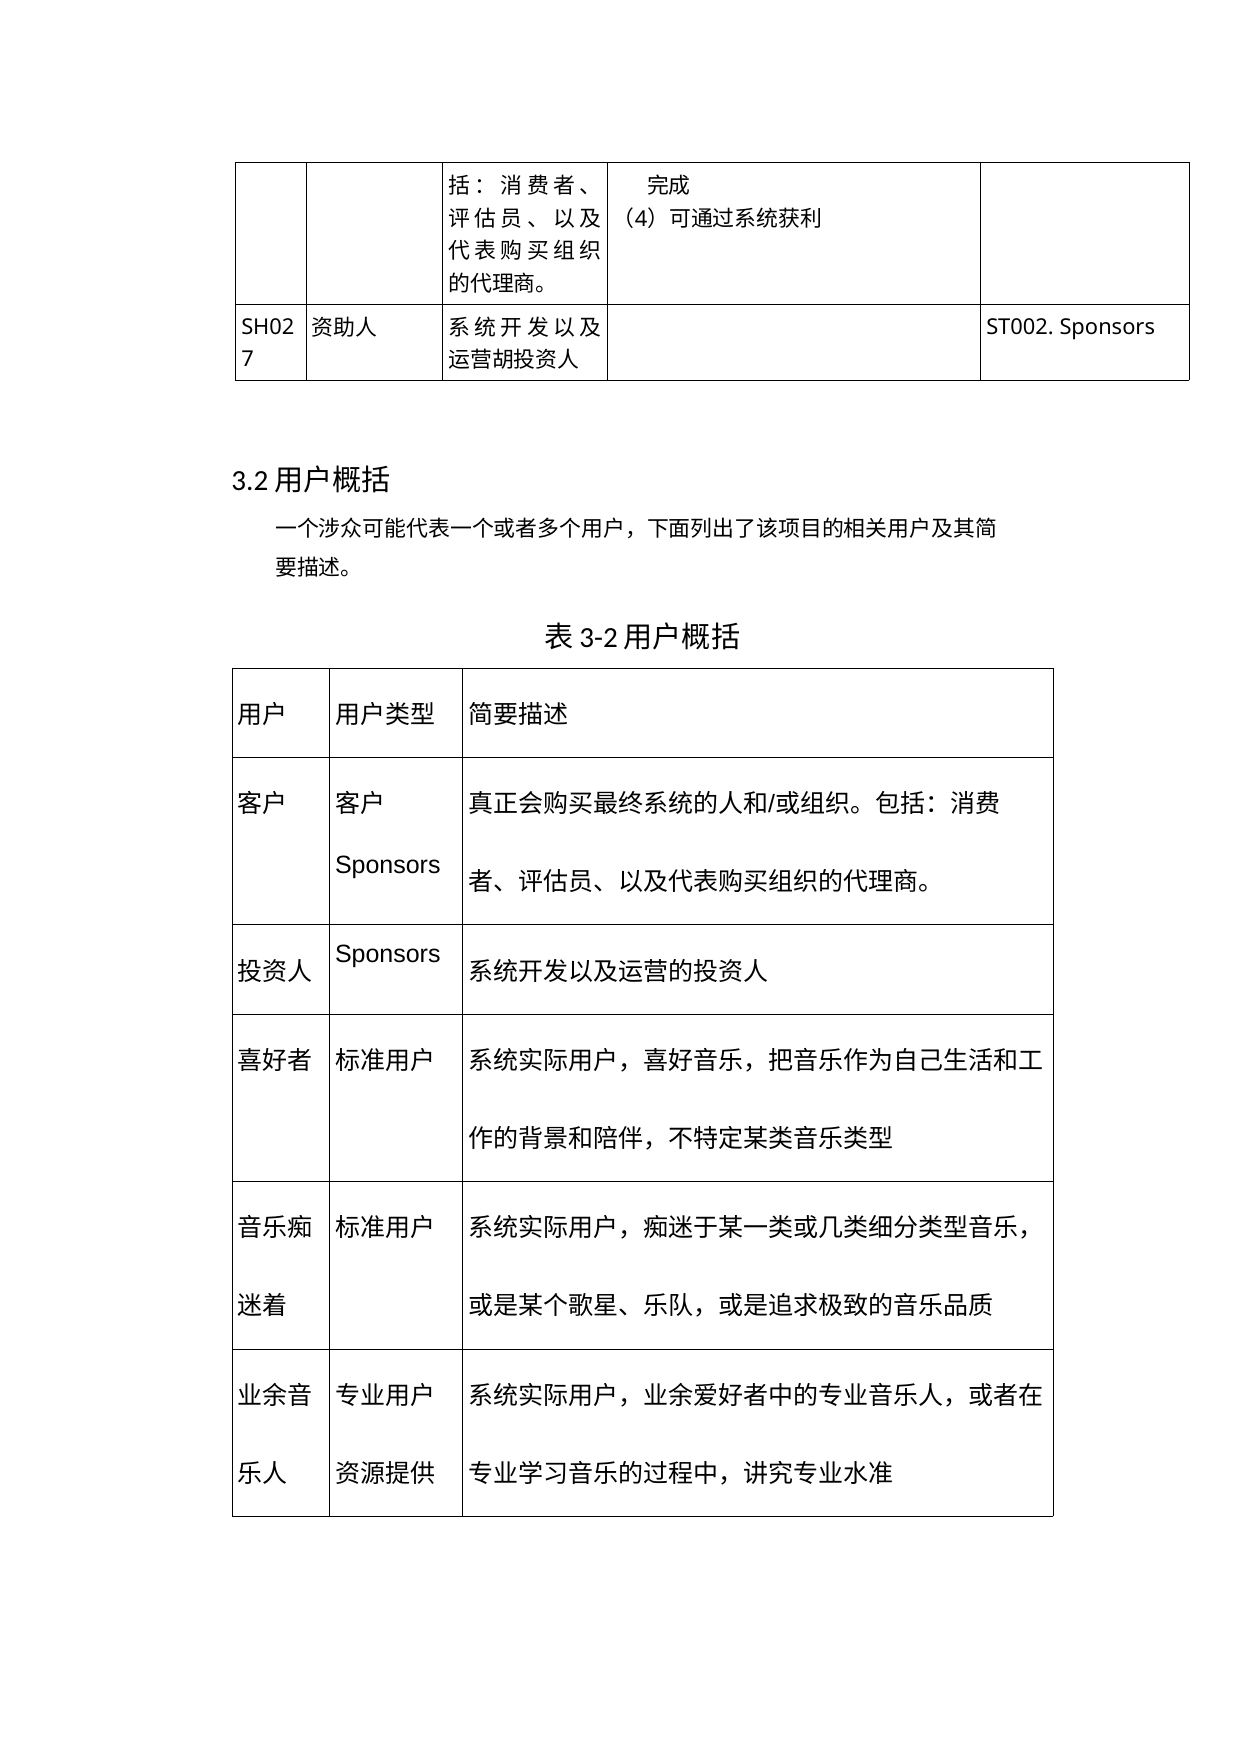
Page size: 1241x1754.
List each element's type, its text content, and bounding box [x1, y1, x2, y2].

table_cell 标准用户 [330, 1182, 462, 1349]
table_header 用户类型 [330, 669, 462, 757]
text 表3-2用户概括 [187, 602, 1053, 667]
table_cell 完成 （4）可通过系统获利 [608, 163, 980, 303]
table_cell 资助人 [307, 305, 442, 380]
table_cell 标准用户 [330, 1015, 462, 1181]
table_cell ST002. Sponsors [981, 305, 1189, 380]
table_cell 投资人 [233, 925, 329, 1014]
table_cell 业余音乐人 [233, 1350, 329, 1516]
table_cell SH027 [236, 305, 306, 380]
table_cell 喜好者 [233, 1015, 329, 1181]
table_cell 括：消费者、评估员、以及代表购买组织的代理商。 [443, 163, 607, 303]
table_cell 系统实际用户，喜好音乐，把音乐作为自己生活和工作的背景和陪伴，不特定某类音乐类型 [463, 1015, 1053, 1181]
table_cell 客户 [233, 758, 329, 924]
table_cell 真正会购买最终系统的人和/或组织。包括：消费者、评估员、以及代表购买组织的代理商。 [463, 758, 1053, 924]
table_cell 系统实际用户，痴迷于某一类或几类细分类型音乐，或是某个歌星、乐队，或是追求极致的音乐品质 [463, 1182, 1053, 1349]
table_header 简要描述 [463, 669, 1053, 757]
table_cell Sponsors [330, 925, 462, 1014]
table_cell 系统开发以及运营胡投资人 [443, 305, 607, 380]
table_cell 专业用户 资源提供 [330, 1350, 462, 1516]
table_cell [608, 305, 980, 380]
text 一个涉众可能代表一个或者多个用户，下面列出了该项目的相关用户及其简 要描述。 [187, 510, 1053, 582]
table_cell 客户 Sponsors [330, 758, 462, 924]
table_cell [307, 163, 442, 303]
table_cell [981, 163, 1189, 303]
text 3.2用户概括 [187, 445, 1053, 510]
table_cell 系统实际用户，业余爱好者中的专业音乐人，或者在专业学习音乐的过程中，讲究专业水准 [463, 1350, 1053, 1516]
table_cell 音乐痴迷着 [233, 1182, 329, 1349]
table_header 用户 [233, 669, 329, 757]
table_cell 系统开发以及运营的投资人 [463, 925, 1053, 1014]
table_cell [236, 163, 306, 303]
